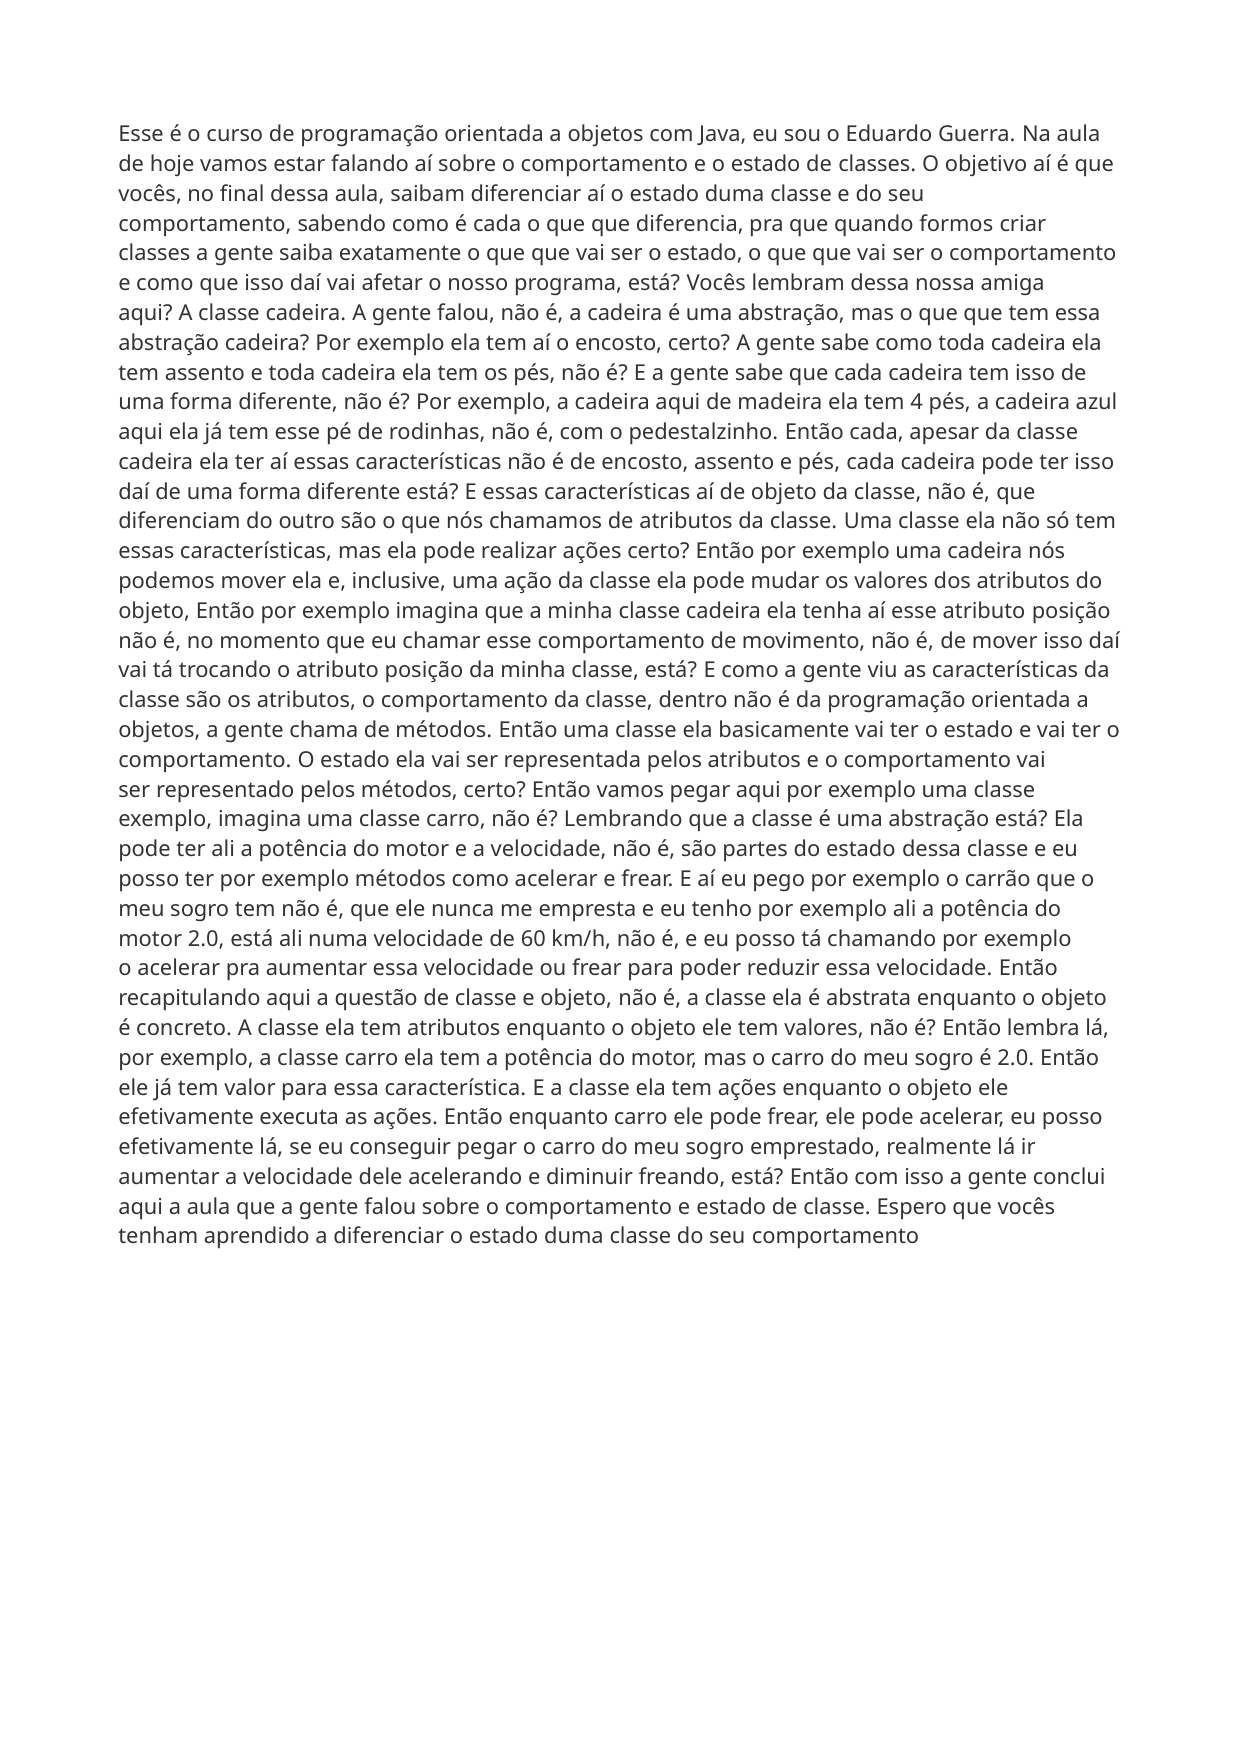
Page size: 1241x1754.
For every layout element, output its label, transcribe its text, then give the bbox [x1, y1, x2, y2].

text Esse é o curso de programação orientada a objetos com Java, eu sou o Eduardo Guerra. Na aula de hoje vamos estar falando aí sobre o comportamento e o estado de classes. O objetivo aí é que vocês, no final dessa aula, saibam diferenciar aí o estado duma classe e do seu comportamento, sabendo como é cada o que que diferencia, pra que quando formos criar classes a gente saiba exatamente o que que vai ser o estado, o que que vai ser o comportamento e como que isso daí vai afetar o nosso programa, está? Vocês lembram dessa nossa amiga aqui? A classe cadeira. A gente falou, não é, a cadeira é uma abstração, mas o que que tem essa abstração cadeira? Por exemplo ela tem aí o encosto, certo? A gente sabe como toda cadeira ela tem assento e toda cadeira ela tem os pés, não é? E a gente sabe que cada cadeira tem isso de uma forma diferente, não é? Por exemplo, a cadeira aqui de madeira ela tem 4 pés, a cadeira azul aqui ela já tem esse pé de rodinhas, não é, com o pedestalzinho. Então cada, apesar da classe cadeira ela ter aí essas características não é de encosto, assento e pés, cada cadeira pode ter isso daí de uma forma diferente está? E essas características aí de objeto da classe, não é, que diferenciam do outro são o que nós chamamos de atributos da classe. Uma classe ela não só tem essas características, mas ela pode realizar ações certo? Então por exemplo uma cadeira nós podemos mover ela e, inclusive, uma ação da classe ela pode mudar os valores dos atributos do objeto, Então por exemplo imagina que a minha classe cadeira ela tenha aí esse atributo posição não é, no momento que eu chamar esse comportamento de movimento, não é, de mover isso daí vai tá trocando o atributo posição da minha classe, está? E como a gente viu as características da classe são os atributos, o comportamento da classe, dentro não é da programação orientada a objetos, a gente chama de métodos. Então uma classe ela basicamente vai ter o estado e vai ter o comportamento. O estado ela vai ser representada pelos atributos e o comportamento vai ser representado pelos métodos, certo? Então vamos pegar aqui por exemplo uma classe exemplo, imagina uma classe carro, não é? Lembrando que a classe é uma abstração está? Ela pode ter ali a potência do motor e a velocidade, não é, são partes do estado dessa classe e eu posso ter por exemplo métodos como acelerar e frear. E aí eu pego por exemplo o carrão que o meu sogro tem não é, que ele nunca me empresta e eu tenho por exemplo ali a potência do motor 2.0, está ali numa velocidade de 60 km/h, não é, e eu posso tá chamando por exemplo o acelerar pra aumentar essa velocidade ou frear para poder reduzir essa velocidade. Então recapitulando aqui a questão de classe e objeto, não é, a classe ela é abstrata enquanto o objeto é concreto. A classe ela tem atributos enquanto o objeto ele tem valores, não é? Então lembra lá, por exemplo, a classe carro ela tem a potência do motor, mas o carro do meu sogro é 2.0. Então ele já tem valor para essa característica. E a classe ela tem ações enquanto o objeto ele efetivamente executa as ações. Então enquanto carro ele pode frear, ele pode acelerar, eu posso efetivamente lá, se eu conseguir pegar o carro do meu sogro emprestado, realmente lá ir aumentar a velocidade dele acelerando e diminuir freando, está? Então com isso a gente conclui aqui a aula que a gente falou sobre o comportamento e estado de classe. Espero que vocês tenham aprendido a diferenciar o estado duma classe do seu comportamento [118, 118, 1122, 1250]
